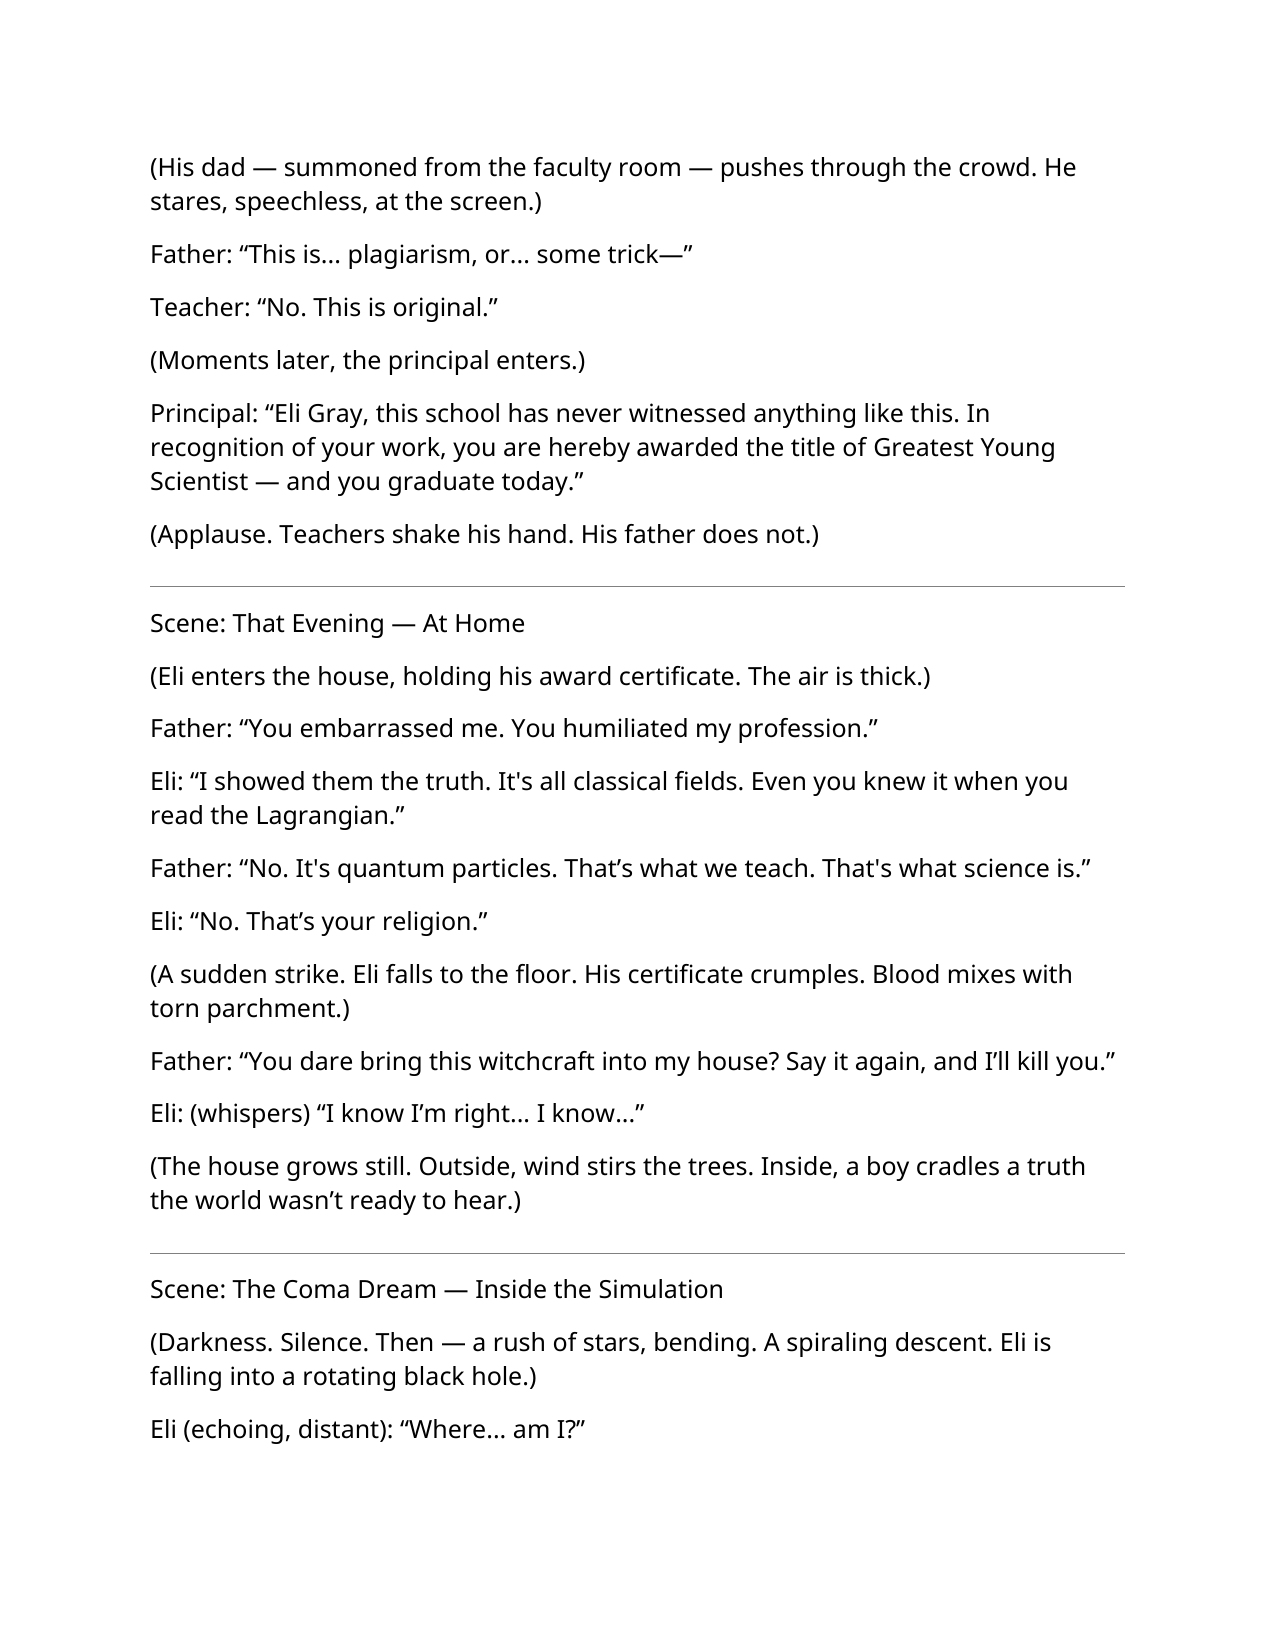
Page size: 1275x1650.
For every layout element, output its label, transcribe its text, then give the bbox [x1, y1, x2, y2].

text (The house grows still. Outside, wind stirs the trees. Inside, a boy cradles a truth the world wasn’t ready to hear.) [150, 1149, 1125, 1217]
text (Eli enters the house, holding his award certificate. The air is thick.) [150, 658, 1125, 692]
text Father: “This is... plagiarism, or... some trick—” [150, 237, 1125, 271]
text Father: “You dare bring this witchcraft into my house? Say it again, and I’ll kill you.” [150, 1043, 1125, 1077]
text (His dad — summoned from the faculty room — pushes through the crowd. He stares, speechless, at the screen.) [150, 150, 1125, 218]
text (Applause. Teachers shake his hand. His father does not.) [150, 516, 1125, 550]
text Father: “No. It's quantum particles. That’s what we teach. That's what science is.” [150, 851, 1125, 885]
text (Moments later, the principal enters.) [150, 342, 1125, 377]
text (A sudden strike. Eli falls to the floor. His certificate crumples. Blood mixes with torn parchment.) [150, 956, 1125, 1024]
text Teacher: “No. This is original.” [150, 290, 1125, 324]
text (Darkness. Silence. Then — a rush of stars, bending. A spiraling descent. Eli is falling into a rotating black hole.) [150, 1325, 1125, 1393]
text Eli: “No. That’s your religion.” [150, 903, 1125, 937]
text Principal: “Eli Gray, this school has never witnessed anything like this. In recognition of your work, you are hereby awarded the title of Greatest Young Scientist — and you graduate today.” [150, 395, 1125, 497]
text Father: “You embarrassed me. You humiliated my profession.” [150, 711, 1125, 745]
text Scene: The Coma Dream — Inside the Simulation [150, 1272, 1125, 1306]
text Eli: “I showed them the truth. It's all classical fields. Even you knew it when you read the Lagrangian.” [150, 764, 1125, 832]
text Eli: (whispers) “I know I’m right... I know...” [150, 1096, 1125, 1130]
text Scene: That Evening — At Home [150, 605, 1125, 639]
text Eli (echoing, distant): “Where... am I?” [150, 1412, 1125, 1446]
